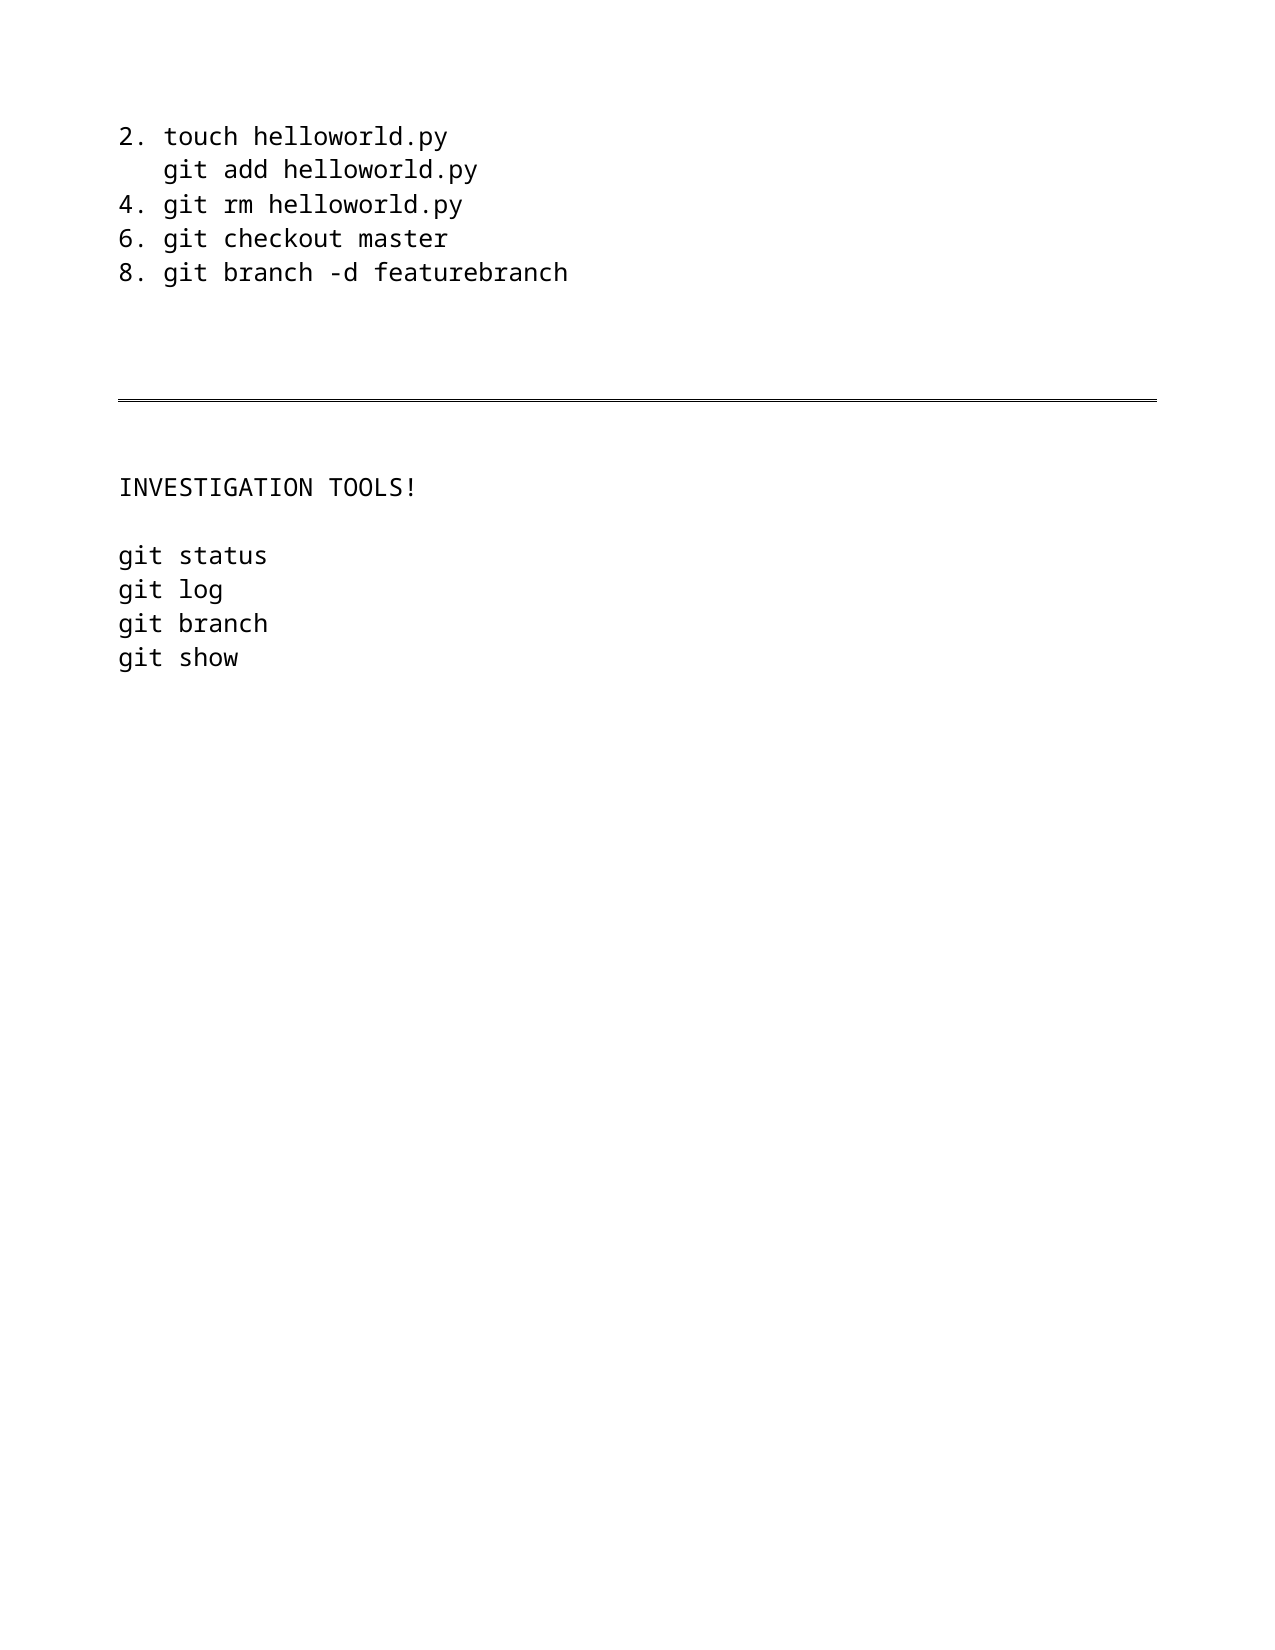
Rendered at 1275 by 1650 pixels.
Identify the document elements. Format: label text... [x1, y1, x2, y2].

text INVESTIGATION TOOLS! [118, 470, 1157, 504]
text 2. touch helloworld.py git add helloworld.py 4. git rm helloworld.py 6. git checkout master 8. git branch -d featurebranch [118, 118, 1157, 288]
text git status git log git branch git show [118, 538, 1157, 674]
